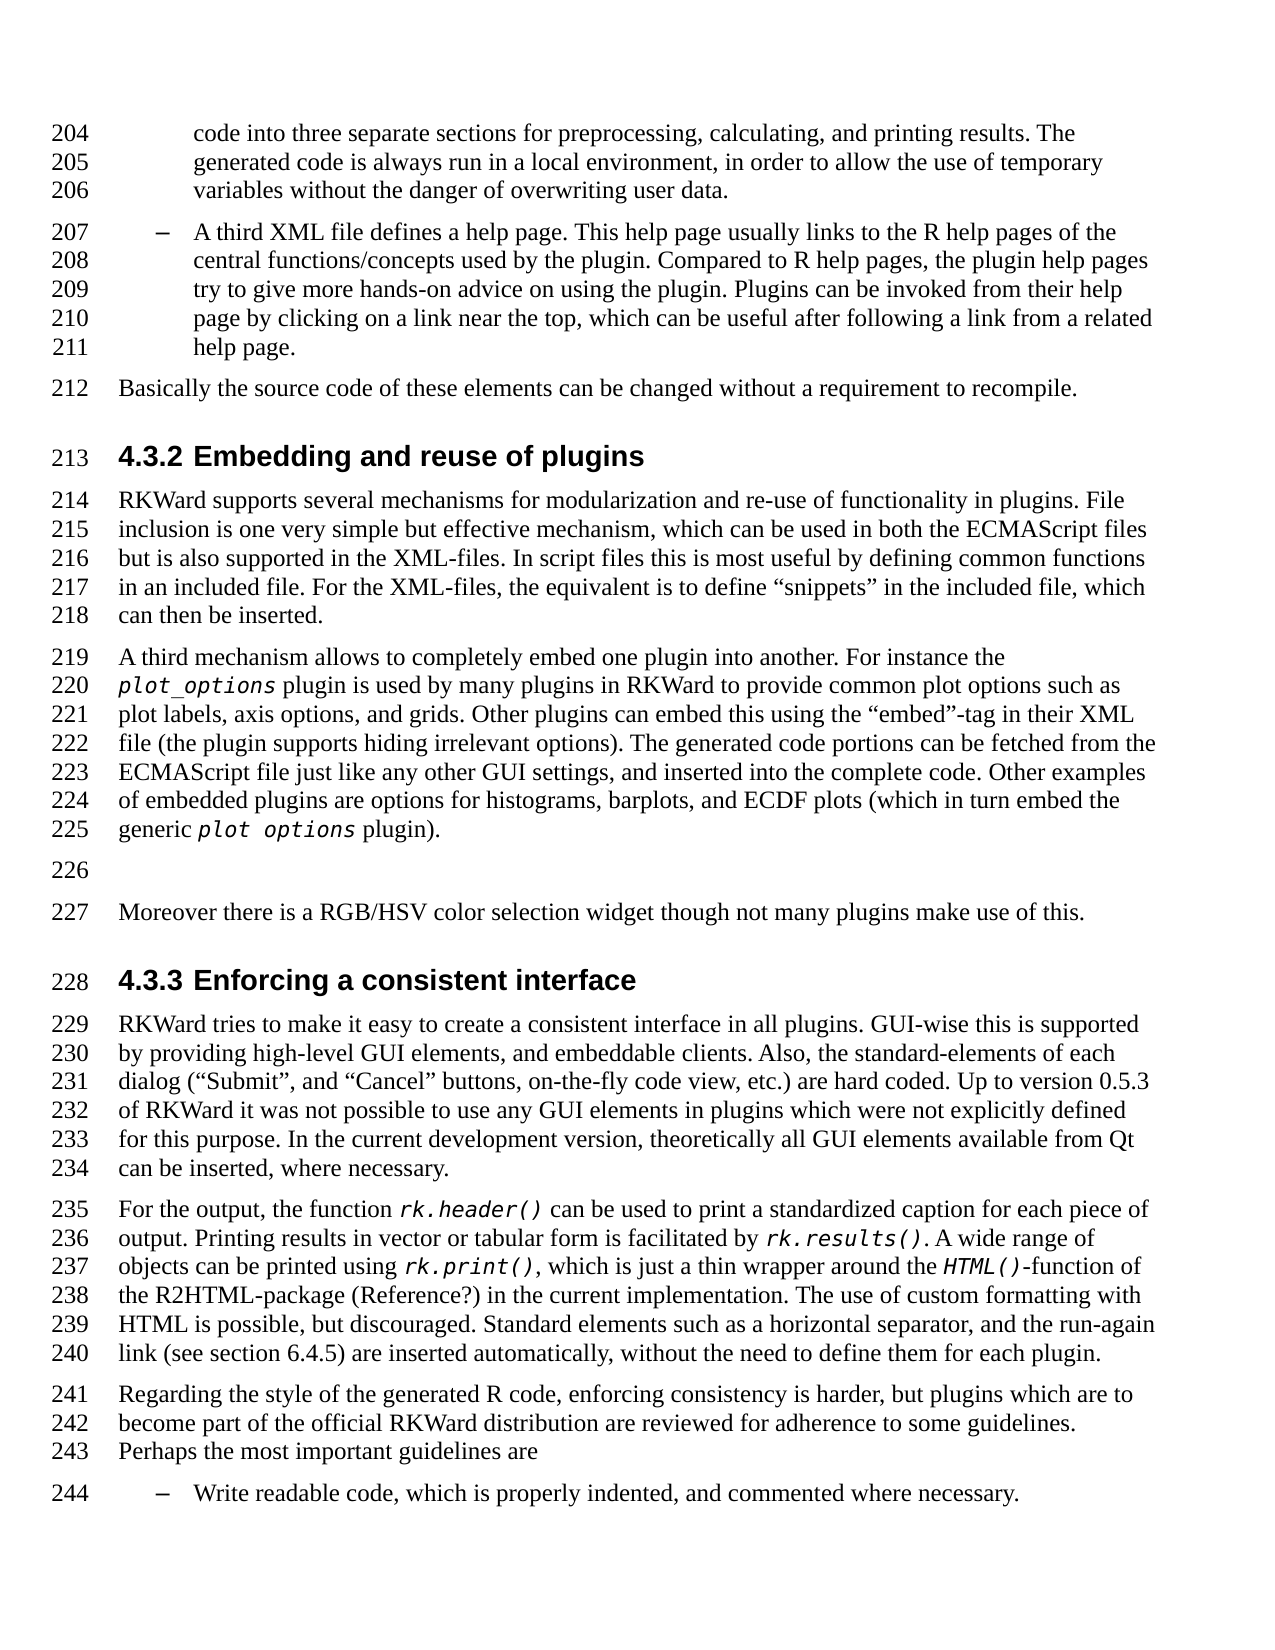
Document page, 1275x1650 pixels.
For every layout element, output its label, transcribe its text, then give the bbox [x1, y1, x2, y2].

text Basically the source code of these elements can be changed without a requirement to recompile. [118, 373, 1157, 402]
text RKWard supports several mechanisms for modularization and re-use of functionality in plugins. File inclusion is one very simple but effective mechanism, which can be used in both the ECMAScript files but is also supported in the XML-files. In script files this is most useful by defining common functions in an included file. For the XML-files, the equivalent is to define “snippets” in the included file, which can then be inserted. [118, 485, 1157, 629]
text RKWard tries to make it easy to create a consistent interface in all plugins. GUI-wise this is supported by providing high-level GUI elements, and embeddable clients. Also, the standard-elements of each dialog (“Submit”, and “Cancel” buttons, on-the-fly code view, etc.) are hard coded. Up to version 0.5.3 of RKWard it was not possible to use any GUI elements in plugins which were not explicitly defined for this purpose. In the current development version, theoretically all GUI elements available from Qt can be inserted, where necessary. [118, 1009, 1157, 1181]
subtitle Enforcing a consistent interface [118, 963, 1157, 996]
text For the output, the function rk.header() can be used to print a standardized caption for each piece of output. Printing results in vector or tabular form is facilitated by rk.results(). A wide range of objects can be printed using rk.print(), which is just a thin wrapper around the HTML()-function of the R2HTML-package (Reference?) in the current implementation. The use of custom formatting with HTML is possible, but discouraged. Standard elements such as a horizontal separator, and the run-again link (see section 6.4.5) are inserted automatically, without the need to define them for each plugin. [118, 1194, 1157, 1366]
subtitle Embedding and reuse of plugins [118, 439, 1157, 473]
text A third mechanism allows to completely embed one plugin into another. For instance the plot_options plugin is used by many plugins in RKWard to provide common plot options such as plot labels, axis options, and grids. Other plugins can embed this using the “embed”-tag in their XML file (the plugin supports hiding irrelevant options). The generated code portions can be fetched from the ECMAScript file just like any other GUI settings, and inserted into the complete code. Other examples of embedded plugins are options for histograms, barplots, and ECDF plots (which in turn embed the generic plot options plugin). [118, 642, 1157, 843]
text Regarding the style of the generated R code, enforcing consistency is harder, but plugins which are to become part of the official RKWard distribution are reviewed for adherence to some guidelines. Perhaps the most important guidelines are [118, 1379, 1157, 1465]
text Moreover there is a RGB/HSV color selection widget though not many plugins make use of this. [118, 897, 1157, 925]
list code into three separate sections for preprocessing, calculating, and printing results. The generated code is always run in a local environment, in order to allow the use of temporary variables without the danger of overwriting user data. [156, 118, 1157, 204]
list Write readable code, which is properly indented, and commented where necessary. [156, 1478, 1157, 1506]
list A third XML file defines a help page. This help page usually links to the R help pages of the central functions/concepts used by the plugin. Compared to R help pages, the plugin help pages try to give more hands-on advice on using the plugin. Plugins can be invoked from their help page by clicking on a link near the top, which can be useful after following a link from a related help page. [156, 217, 1157, 361]
